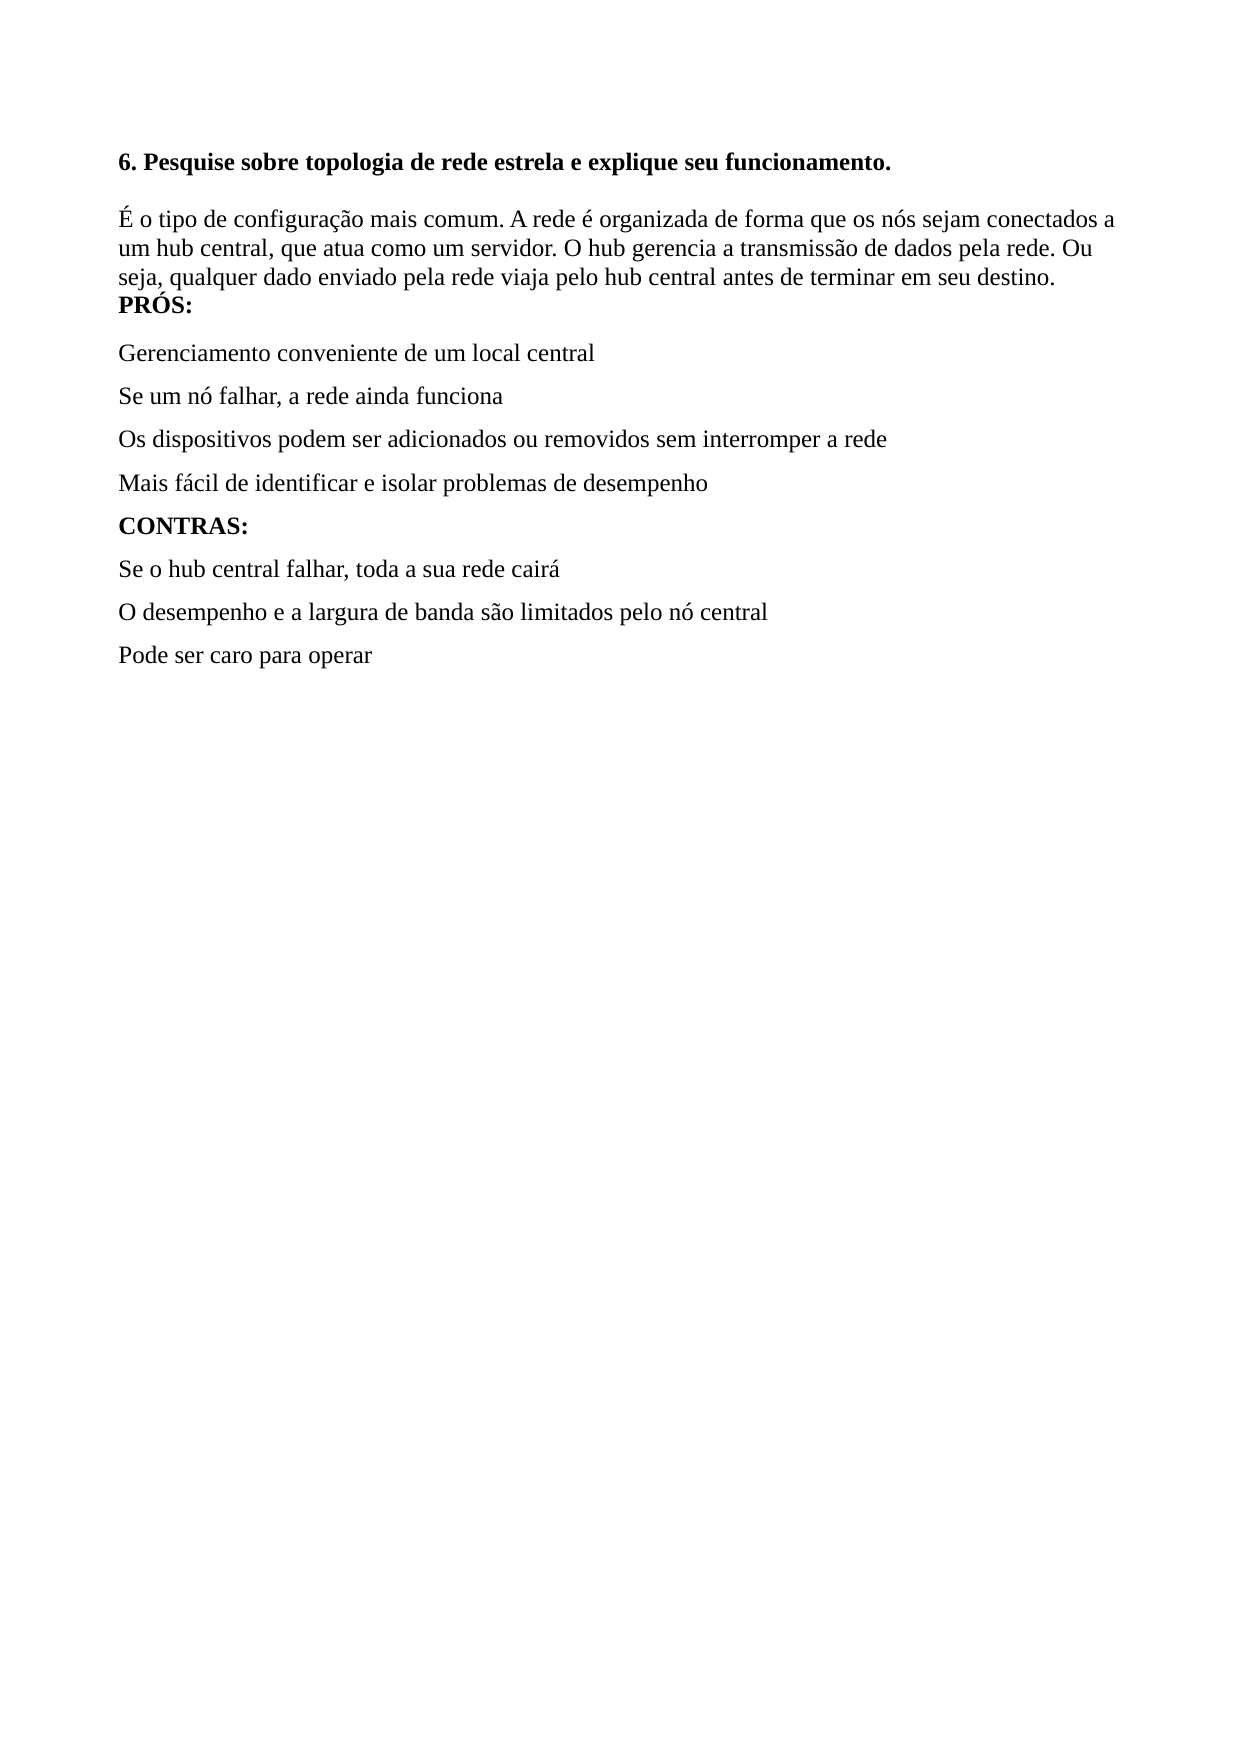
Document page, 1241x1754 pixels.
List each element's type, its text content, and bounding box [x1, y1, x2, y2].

text 6. Pesquise sobre topologia de rede estrela e explique seu funcionamento. [118, 147, 1122, 176]
text Pode ser caro para operar [118, 640, 1122, 669]
text Se o hub central falhar, toda a sua rede cairá [118, 554, 1122, 583]
text Gerenciamento conveniente de um local central [118, 338, 1122, 367]
text Se um nó falhar, a rede ainda funciona [118, 381, 1122, 410]
text É o tipo de configuração mais comum. A rede é organizada de forma que os nós sejam conectados a um hub central, que atua como um servidor. O hub gerencia a transmissão de dados pela rede. Ou seja, qualquer dado enviado pela rede viaja pelo hub central antes de terminar em seu destino. [118, 204, 1122, 291]
text O desempenho e a largura de banda são limitados pelo nó central [118, 597, 1122, 626]
text Mais fácil de identificar e isolar problemas de desempenho [118, 468, 1122, 496]
text Os dispositivos podem ser adicionados ou removidos sem interromper a rede [118, 424, 1122, 453]
text PRÓS: [118, 291, 1122, 319]
text CONTRAS: [118, 511, 1122, 539]
